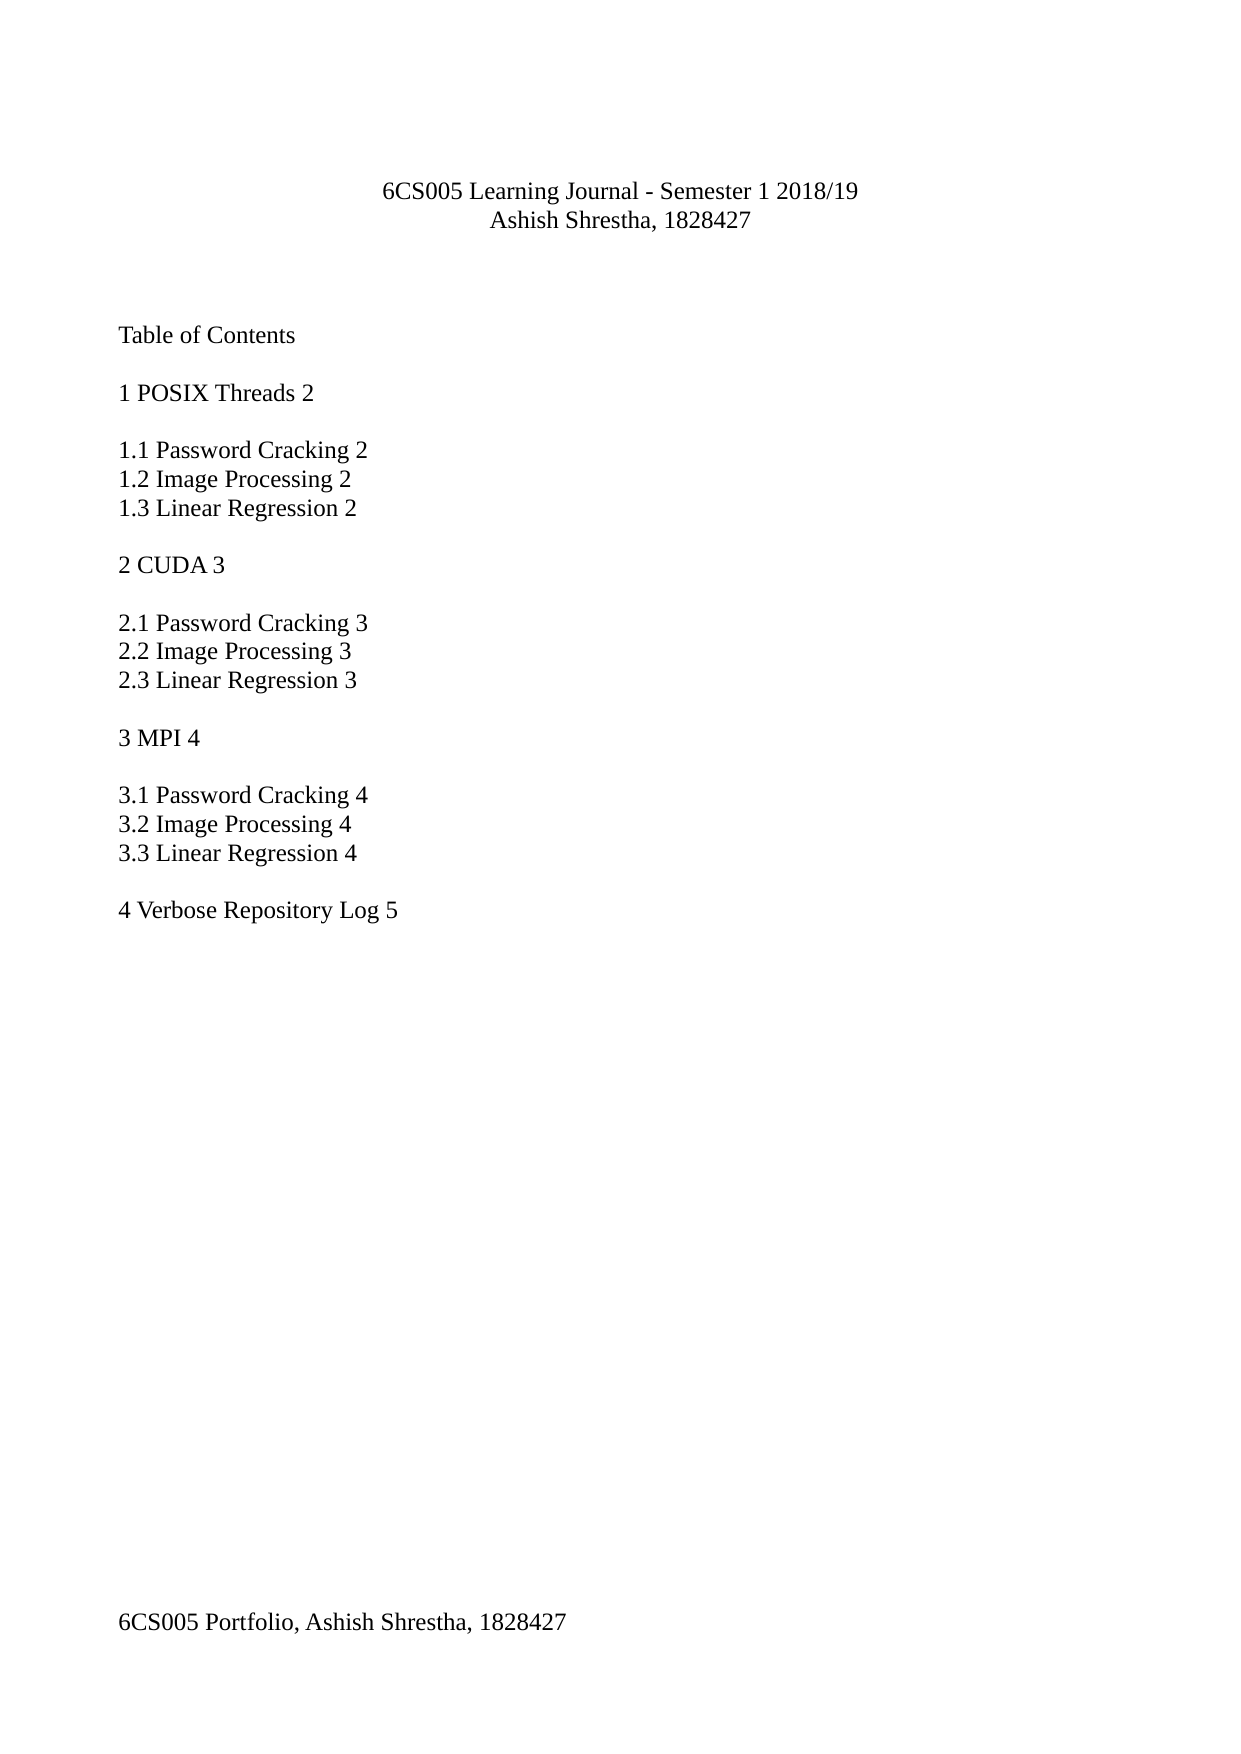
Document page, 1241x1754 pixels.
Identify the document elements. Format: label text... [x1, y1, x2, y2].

text 4 Verbose Repository Log 5 [118, 895, 1122, 924]
text 2.1 Password Cracking 3 [118, 608, 1122, 636]
text 2.3 Linear Regression 3 [118, 665, 1122, 694]
text 1.2 Image Processing 2 [118, 464, 1122, 493]
text 3.2 Image Processing 4 [118, 809, 1122, 838]
text Table of Contents [118, 320, 1122, 349]
text 1 POSIX Threads 2 [118, 378, 1122, 406]
text 1.3 Linear Regression 2 [118, 493, 1122, 521]
text 3 MPI 4 [118, 723, 1122, 751]
text 2 CUDA 3 [118, 550, 1122, 579]
text 2.2 Image Processing 3 [118, 636, 1122, 665]
text 1.1 Password Cracking 2 [118, 435, 1122, 464]
text 3.3 Linear Regression 4 [118, 838, 1122, 866]
text 6CS005 Learning Journal - Semester 1 2018/19 [118, 176, 1122, 205]
text Ashish Shrestha, 1828427 [118, 205, 1122, 234]
text 3.1 Password Cracking 4 [118, 780, 1122, 809]
